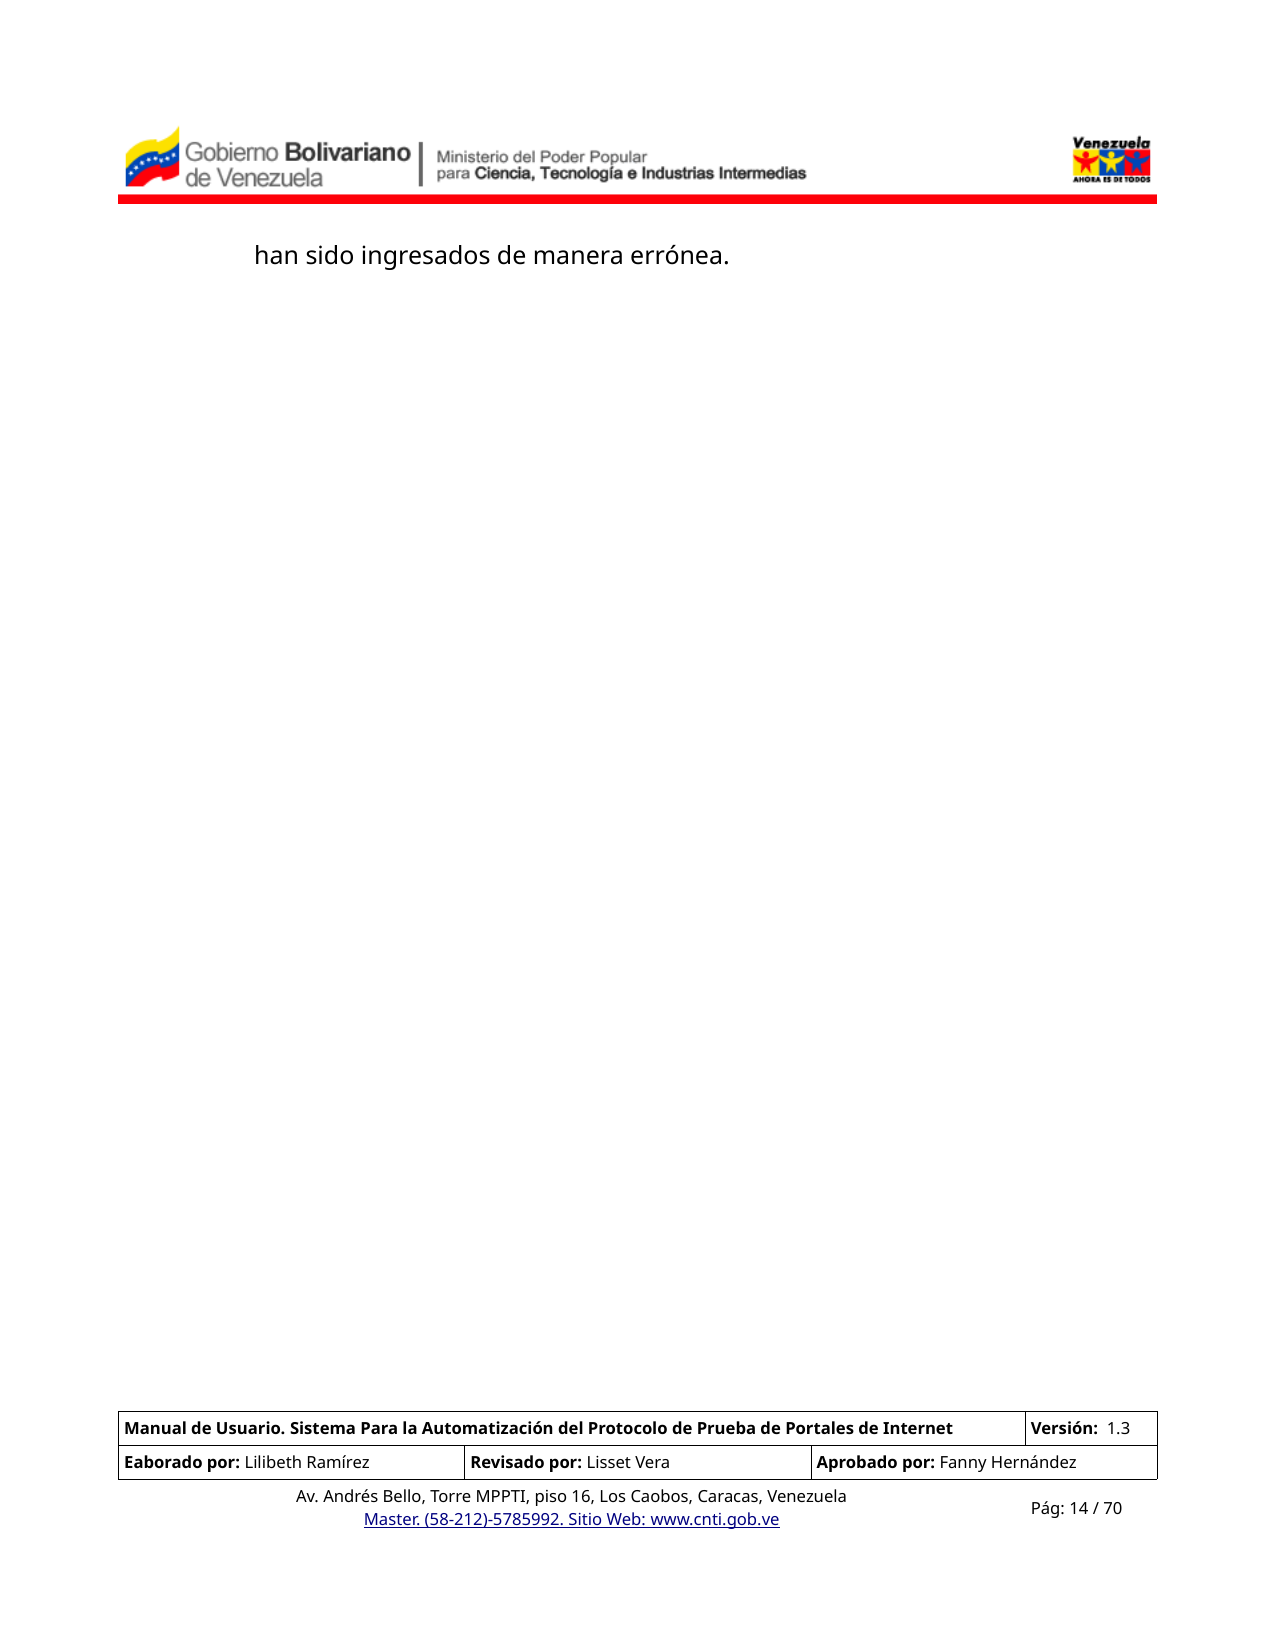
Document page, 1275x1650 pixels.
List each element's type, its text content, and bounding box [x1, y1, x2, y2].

list han sido ingresados de manera errónea. [254, 238, 1109, 272]
picture [118, 118, 1157, 204]
